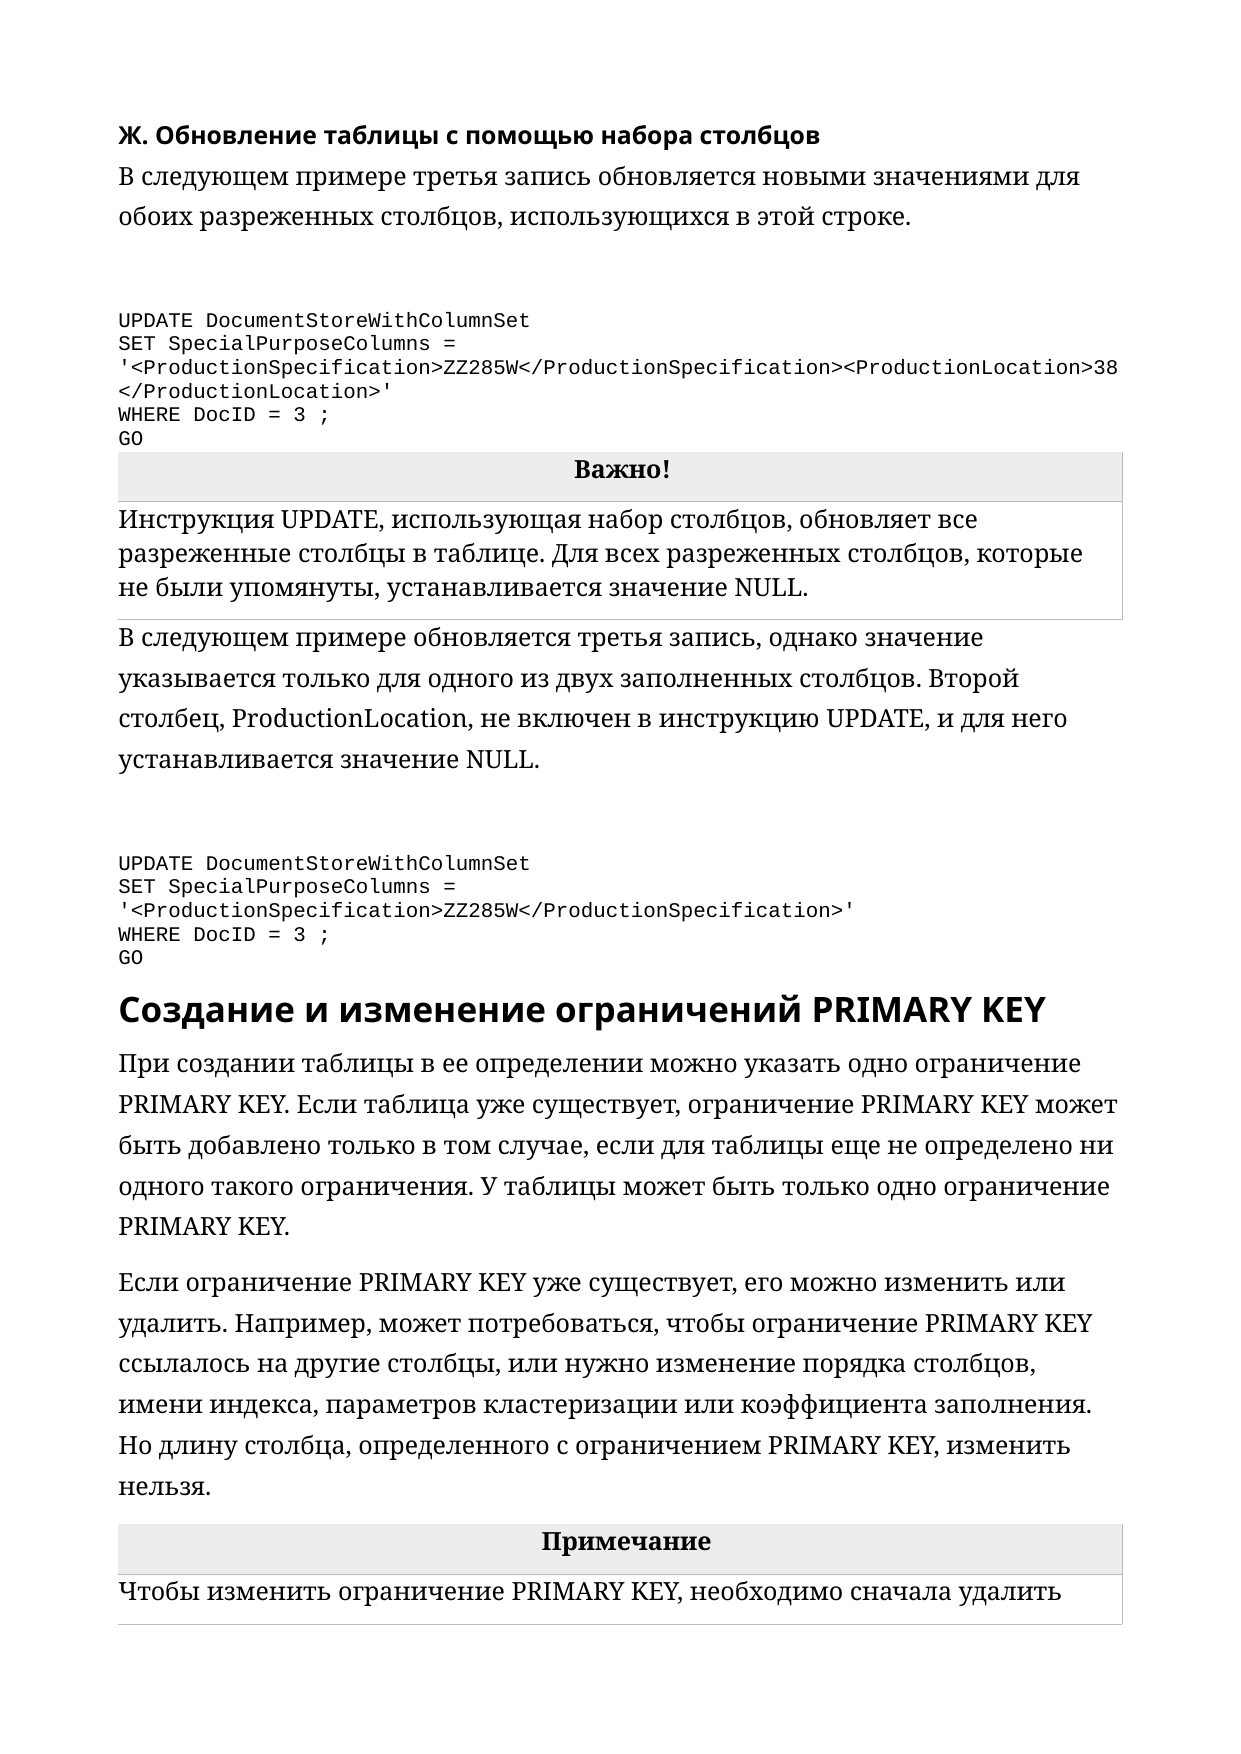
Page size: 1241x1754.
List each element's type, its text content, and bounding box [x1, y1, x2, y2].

text WHERE DocID = 3 ; [118, 404, 1122, 428]
text WHERE DocID = 3 ; [118, 924, 1122, 947]
table_cell Чтобы изменить ограничение PRIMARY KEY, необходимо сначала удалить [118, 1575, 1122, 1623]
text При создании таблицы в ее определении можно указать одно ограничение PRIMARY KEY. Если таблица уже существует, ограничение PRIMARY KEY может быть добавлено только в том случае, если для таблицы еще не определено ни одного такого ограничения. У таблицы может быть только одно ограничение PRIMARY KEY. [118, 1046, 1122, 1243]
table_header Примечание [118, 1524, 1122, 1574]
table_header Важно! [118, 452, 1122, 501]
picture [516, 1528, 542, 1551]
picture [556, 461, 574, 479]
text SET SpecialPurposeColumns = '<ProductionSpecification>ZZ285W</ProductionSpecification>' [118, 876, 1122, 924]
table_cell Инструкция UPDATE, использующая набор столбцов, обновляет все разреженные столбцы в таблице. Для всех разреженных столбцов, которые не были упомянуты, устанавливается значение NULL. [118, 502, 1122, 619]
subtitle Создание и изменение ограничений PRIMARY KEY [118, 986, 1122, 1033]
text GO [118, 947, 1122, 971]
text В следующем примере третья запись обновляется новыми значениями для обоих разреженных столбцов, использующихся в этой строке. [118, 158, 1122, 233]
text UPDATE DocumentStoreWithColumnSet [118, 853, 1122, 876]
text В следующем примере обновляется третья запись, однако значение указывается только для одного из двух заполненных столбцов. Второй столбец, ProductionLocation, не включен в инструкцию UPDATE, и для него устанавливается значение NULL. [118, 620, 1122, 776]
subtitle Ж. Обновление таблицы с помощью набора столбцов [118, 118, 1122, 152]
text SET SpecialPurposeColumns = '<ProductionSpecification>ZZ285W</ProductionSpecification><ProductionLocation>38</ProductionLocation>' [118, 333, 1122, 404]
text UPDATE DocumentStoreWithColumnSet [118, 310, 1122, 333]
text GO [118, 428, 1122, 452]
text Если ограничение PRIMARY KEY уже существует, его можно изменить или удалить. Например, может потребоваться, чтобы ограничение PRIMARY KEY ссылалось на другие столбцы, или нужно изменение порядка столбцов, имени индекса, параметров кластеризации или коэффициента заполнения. Но длину столбца, определенного с ограничением PRIMARY KEY, изменить нельзя. [118, 1264, 1122, 1503]
